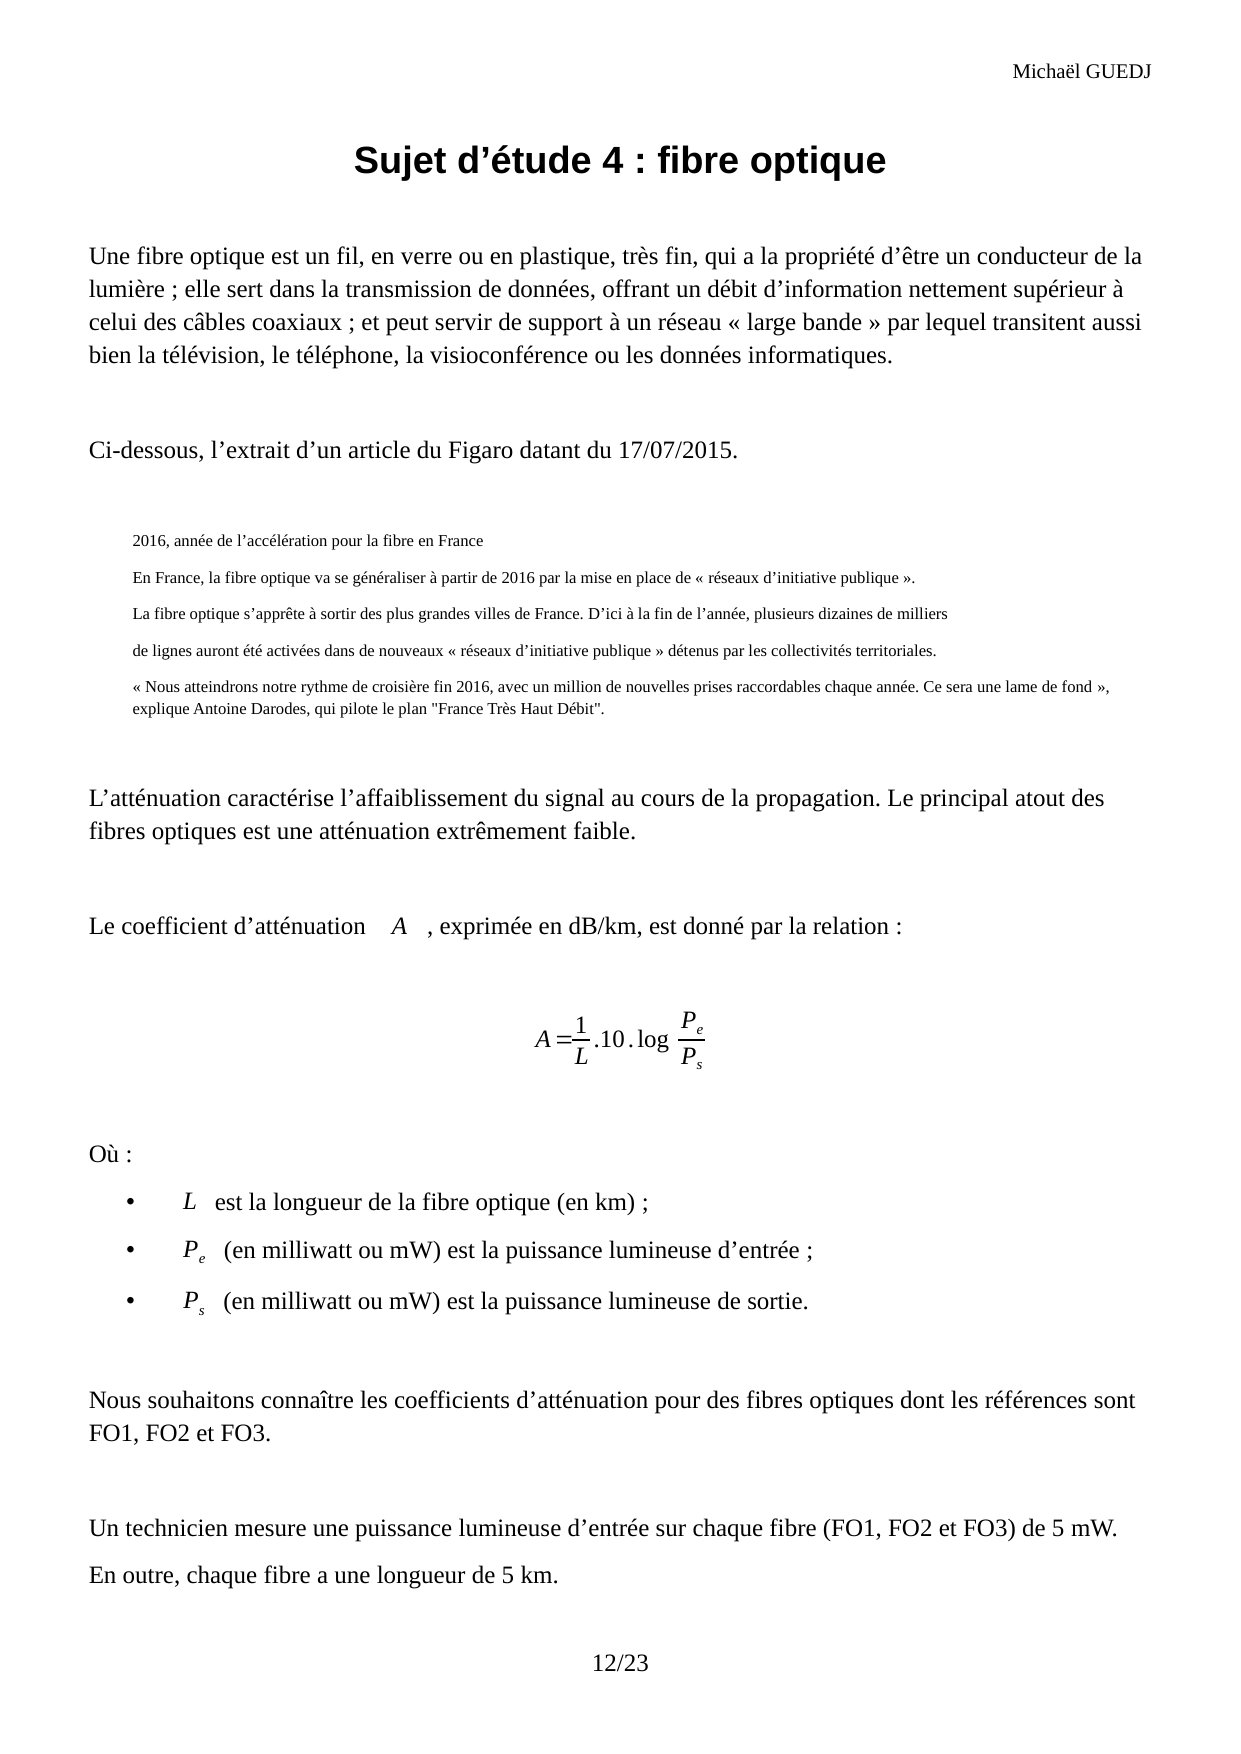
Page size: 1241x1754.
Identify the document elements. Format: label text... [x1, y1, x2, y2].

text Un technicien mesure une puissance lumineuse d’entrée sur chaque fibre (FO1, FO2 et FO3) de 5 mW. [88, 1513, 1152, 1542]
list (en milliwatt ou mW) est la puissance lumineuse d’entrée ; [126, 1235, 1152, 1267]
text 2016, année de l’accélération pour la fibre en France [132, 531, 1152, 550]
text Nous souhaitons connaître les coefficients d’atténuation pour des fibres optiques dont les références sont FO1, FO2 et FO3. [88, 1385, 1152, 1447]
text La fibre optique s’apprête à sortir des plus grandes villes de France. D’ici à la fin de l’année, plusieurs dizaines de milliers [132, 604, 1152, 623]
text En outre, chaque fibre a une longueur de 5 km. [88, 1561, 1152, 1589]
subtitle Sujet d’étude 4 : fibre optique [88, 138, 1152, 181]
text En France, la fibre optique va se généraliser à partir de 2016 par la mise en place de « réseaux d’initiative publique ». [132, 567, 1152, 587]
text L’atténuation caractérise l’affaiblissement du signal au cours de la propagation. Le principal atout des fibres optiques est une atténuation extrêmement faible. [88, 783, 1152, 845]
list (en milliwatt ou mW) est la puissance lumineuse de sortie. [126, 1286, 1152, 1318]
list est la longueur de la fibre optique (en km) ; [126, 1187, 1152, 1216]
text Une fibre optique est un fil, en verre ou en plastique, très fin, qui a la propriété d’être un conducteur de la lumière ; elle sert dans la transmission de données, offrant un débit d’information nettement supérieur à celui des câbles coaxiaux ; et peut servir de support à un réseau « large bande » par lequel transitent aussi bien la télévision, le téléphone, la visioconférence ou les données informatiques. [88, 241, 1152, 369]
text de lignes auront été activées dans de nouveaux « réseaux d’initiative publique » détenus par les collectivités territoriales. [132, 641, 1152, 660]
text Ci-dessous, l’extrait d’un article du Figaro datant du 17/07/2015. [88, 436, 1152, 464]
text « Nous atteindrons notre rythme de croisière fin 2016, avec un million de nouvelles prises raccordables chaque année. Ce sera une lame de fond », explique Antoine Darodes, qui pilote le plan "France Très Haut Débit". [132, 677, 1152, 718]
text Le coefficient d’atténuation , exprimée en dB/km, est donné par la relation : [88, 911, 1152, 940]
text Où : [88, 1139, 1152, 1168]
